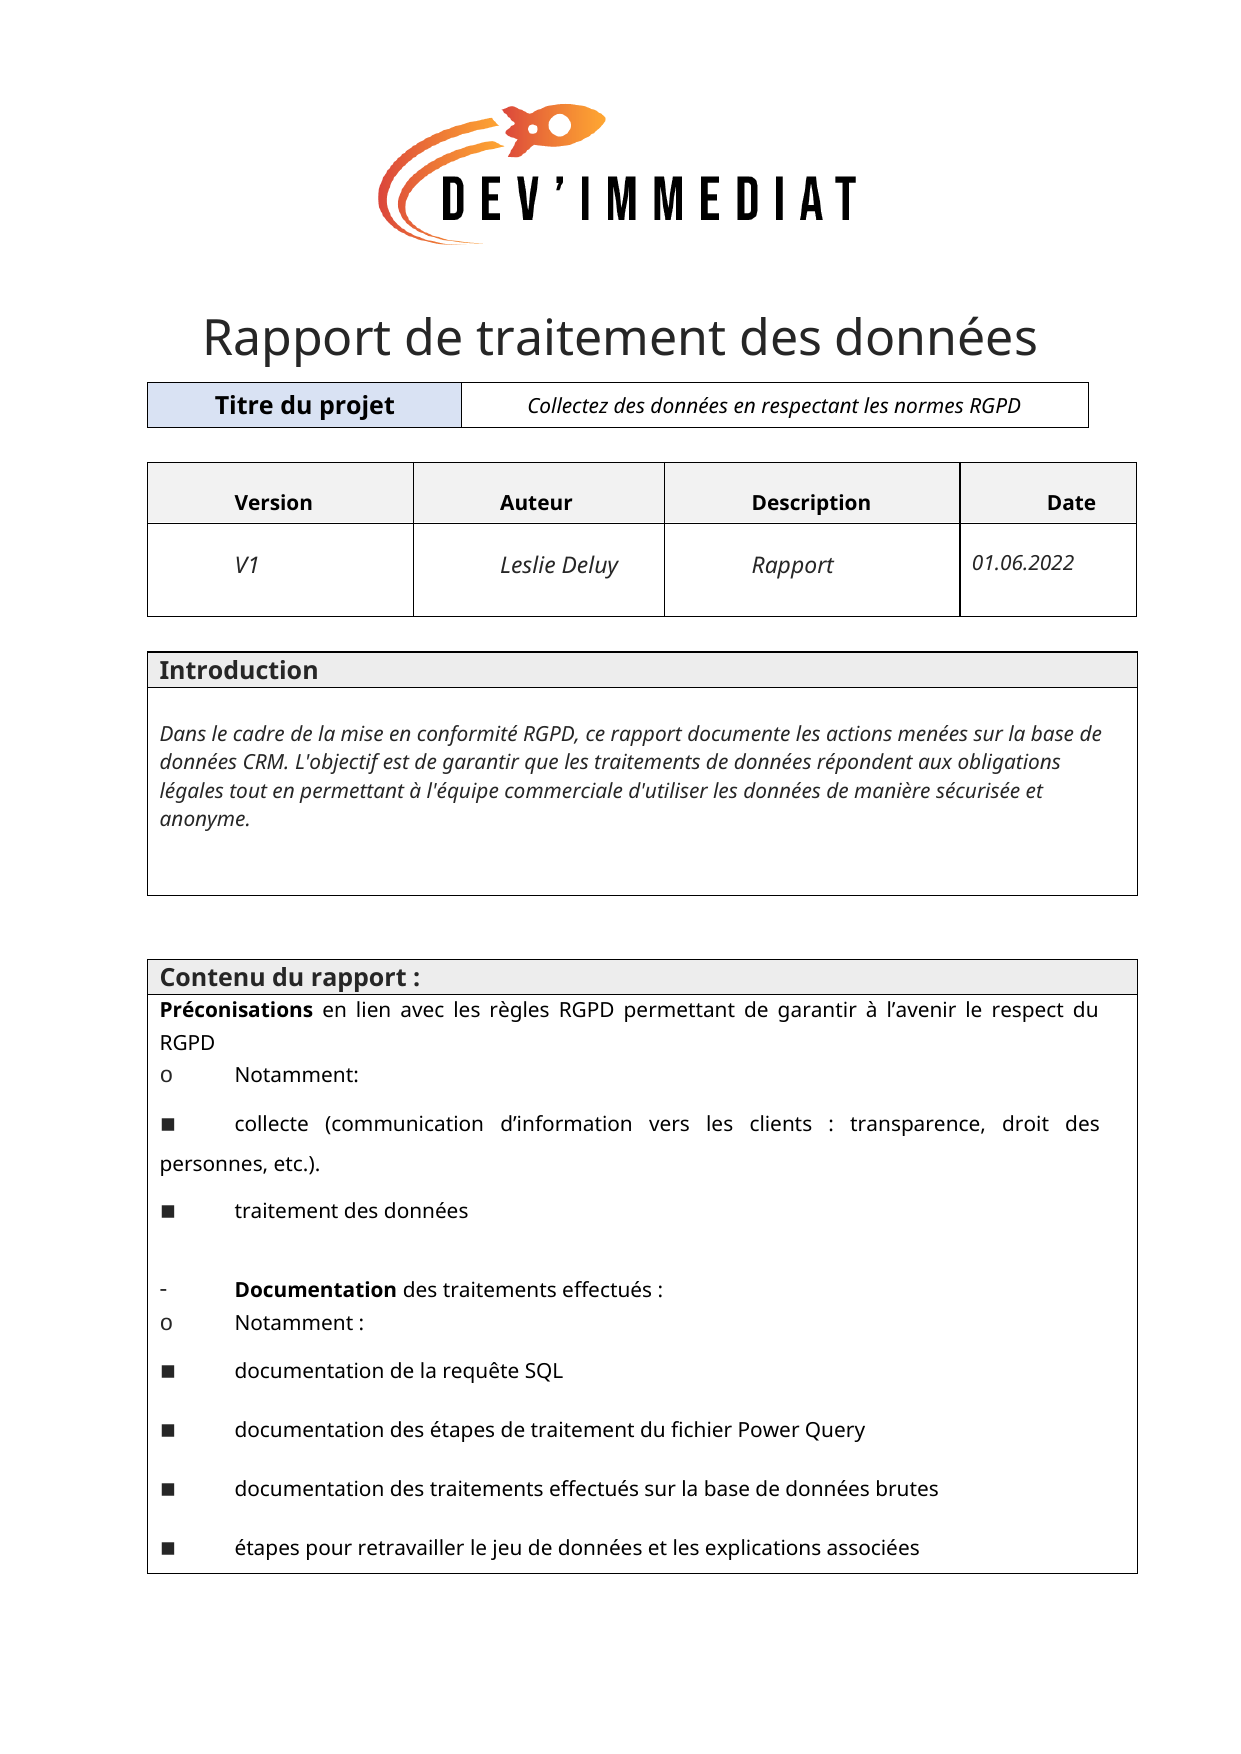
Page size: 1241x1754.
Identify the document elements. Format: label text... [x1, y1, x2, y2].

table_header Collectez des données en respectant les normes RGPD [462, 383, 1088, 427]
table_cell Dans le cadre de la mise en conformité RGPD, ce rapport documente les actions menées sur la base de données CRM. L'objectif est de garantir que les traitements de données répondent aux obligations légales tout en permettant à l'équipe commerciale d'utiliser les données de manière sécurisée et anonyme. [148, 688, 1137, 895]
text Rapport de traitement des données [148, 302, 1093, 370]
table_header Date [961, 463, 1136, 522]
table_header Version [148, 463, 413, 522]
table_header Introduction [148, 653, 1137, 687]
table_header Auteur [414, 463, 664, 522]
table_cell Préconisations en lien avec les règles RGPD permettant de garantir à l’avenir le respect du RGPD Notamment: collecte (communication d’information vers les clients : transparence, droit des personnes, etc.). traitement des données Documentation des traitements effectués : Notamment : documentation de la requête SQL documentation des étapes de traitement du fichier Power Query documentation des traitements effectués sur la base de données brutes étapes pour retravailler le jeu de données et les explications associées [148, 995, 1137, 1573]
table_cell Rapport [665, 524, 959, 616]
table_cell 01.06.2022 [961, 524, 1136, 616]
table_header Titre du projet [148, 383, 461, 427]
table_cell V1 [148, 524, 413, 616]
table_header Contenu du rapport : [148, 960, 1137, 994]
table_cell Leslie Deluy [414, 524, 664, 616]
table_header Description [665, 463, 959, 522]
